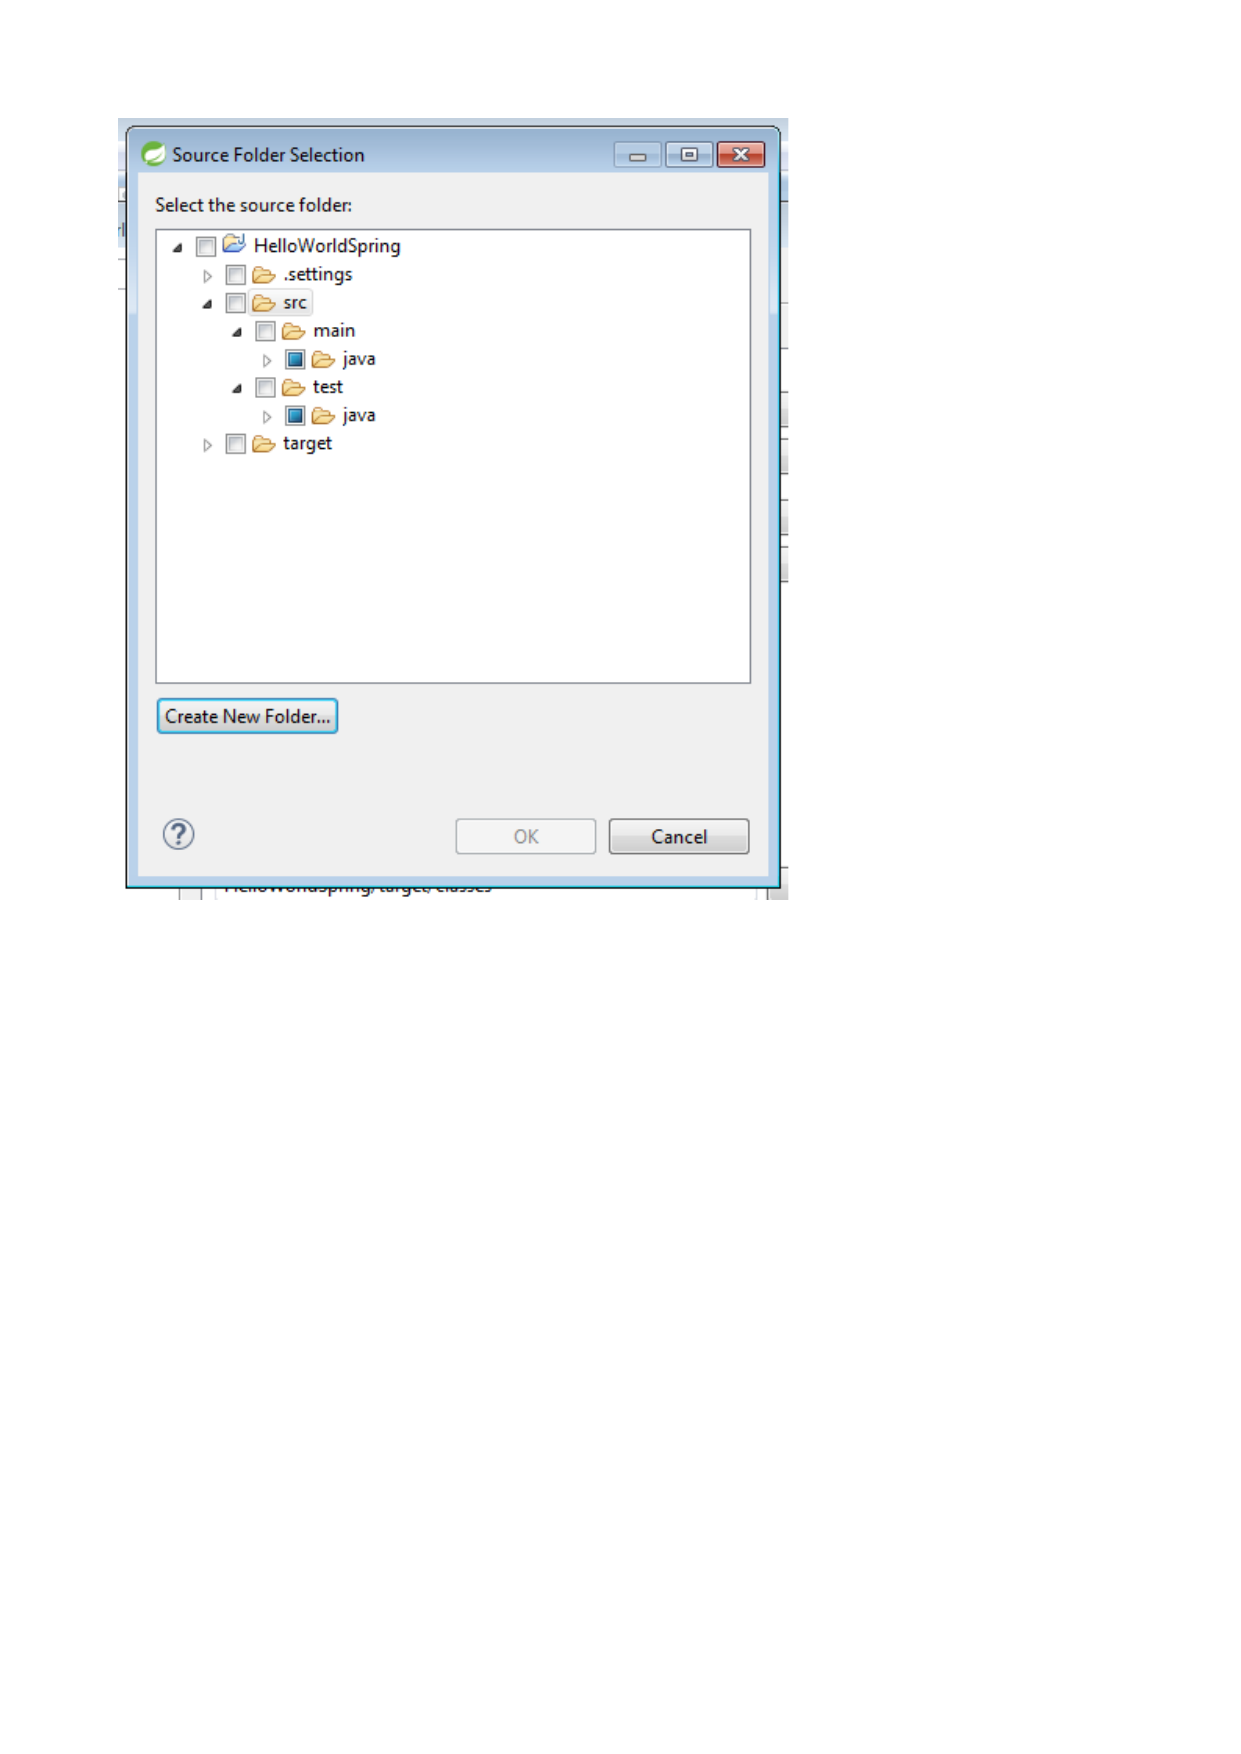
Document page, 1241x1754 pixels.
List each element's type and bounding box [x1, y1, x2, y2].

picture [118, 118, 789, 900]
